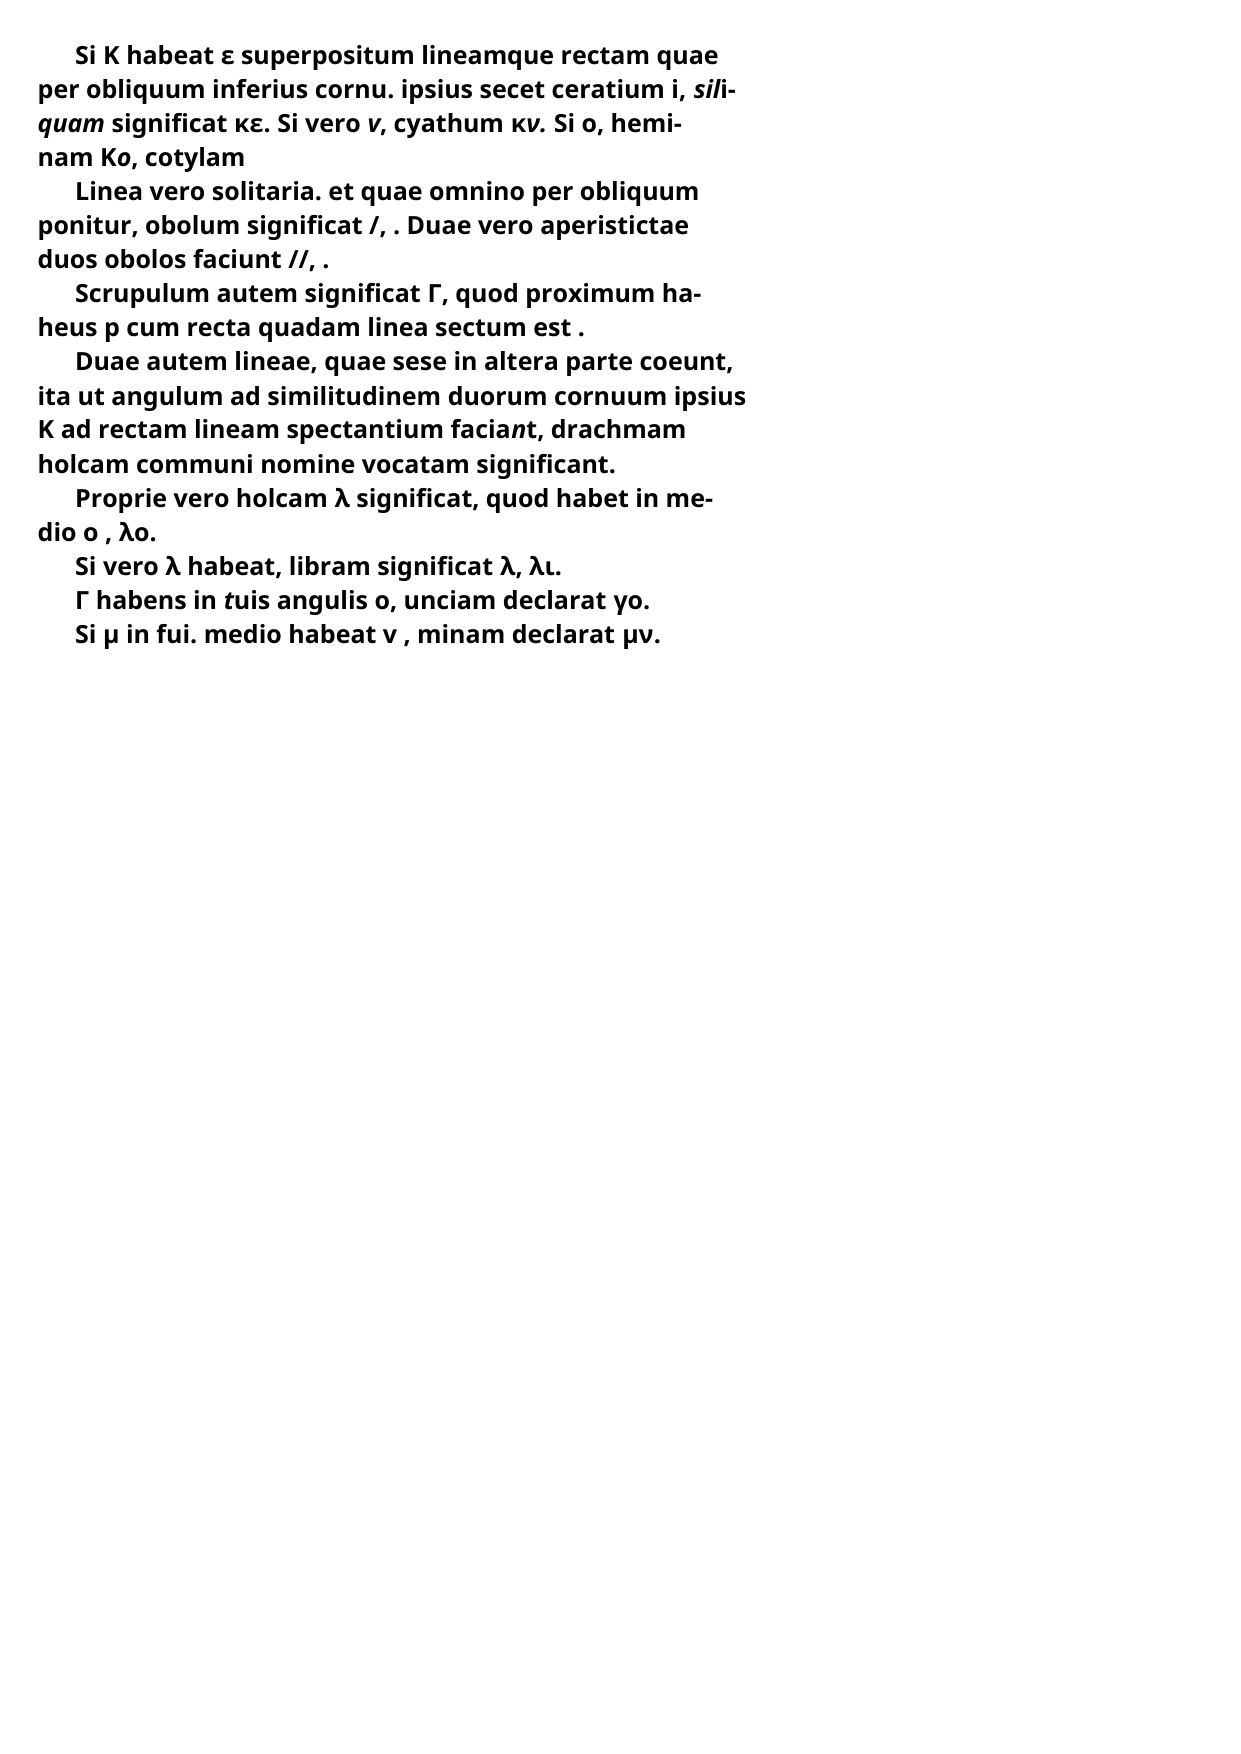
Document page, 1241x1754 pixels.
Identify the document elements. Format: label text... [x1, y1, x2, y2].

text Si vero λ habeat, libram significat λ, λι. [37, 548, 1203, 582]
text Duae autem lineae, quae sese in altera parte coeunt, ita ut angulum ad similitudinem duorum cornuum ipsius Κ ad rectam lineam spectantium faciant, drachmam holcam communi nomine vocatam significant. [37, 344, 1203, 480]
text Si Κ habeat ε superpositum lineamque rectam quae per obliquum inferius cornu. ipsius secet ceratium i, sili- quam significat κε. Si vero v, cyathum κν. Si o, hemi- nam Ko, cotylam [37, 37, 1203, 174]
text Proprie vero holcam λ significat, quod habet in me- dio o , λο. [37, 480, 1203, 548]
text Si μ in fui. medio habeat v , minam declarat μν. [37, 617, 1203, 651]
text Linea vero solitaria. et quae omnino per obliquum ponitur, obolum significat /, . Duae vero aperistictae duos obolos faciunt //, . [37, 174, 1203, 276]
text Scrupulum autem significat Γ, quod proximum ha- heus p cum recta quadam linea sectum est . [37, 276, 1203, 344]
text Γ habens in tuis angulis o, unciam declarat γο. [37, 582, 1203, 617]
